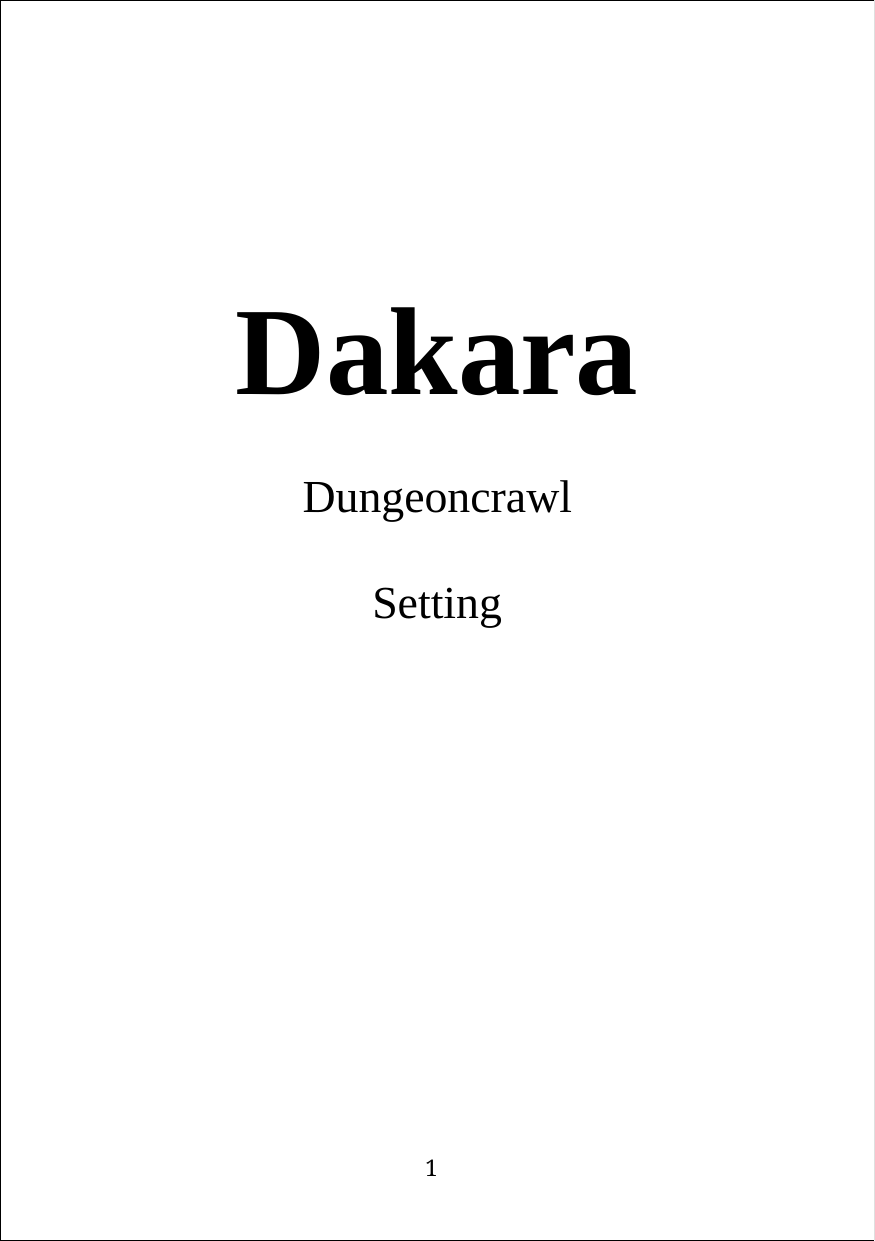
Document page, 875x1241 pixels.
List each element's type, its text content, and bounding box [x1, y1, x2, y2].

text Setting [118, 575, 756, 628]
text Dakara [118, 278, 756, 422]
text Dungeoncrawl [118, 470, 756, 522]
